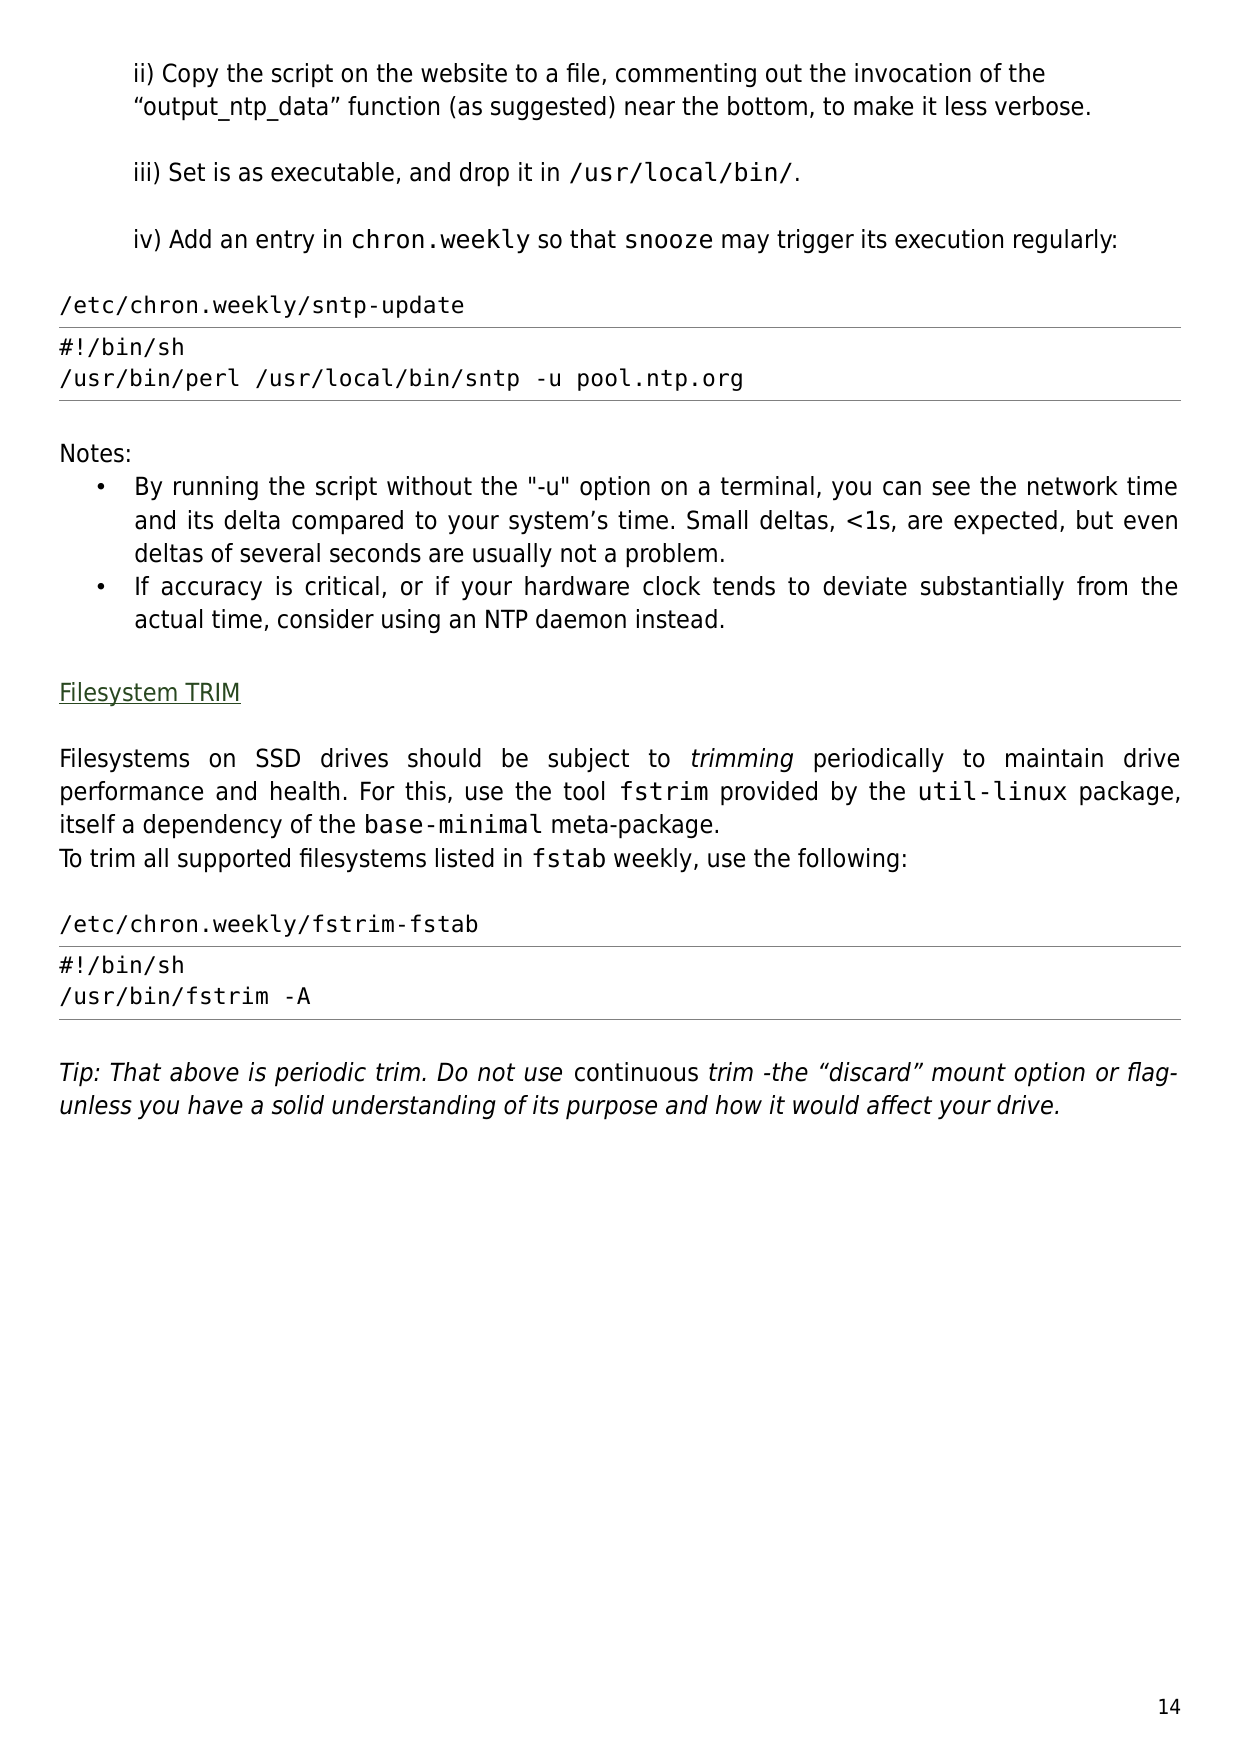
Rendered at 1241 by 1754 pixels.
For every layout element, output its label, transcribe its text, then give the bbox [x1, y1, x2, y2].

text iii) Set is as executable, and drop it in /usr/local/bin/. [59, 159, 1181, 188]
text /etc/chron.weekly/sntp-update [59, 292, 1181, 319]
text iv) Add an entry in chron.weekly so that snooze may trigger its execution regularly: [59, 225, 1181, 254]
subtitle Filesystem TRIM [59, 678, 1181, 707]
text Filesystems on SSD drives should be subject to trimming periodically to maintain drive performance and health. For this, use the tool fstrim provided by the util-linux package, itself a dependency of the base-minimal meta-package. [59, 744, 1181, 840]
text Tip: That above is periodic trim. Do not use continuous trim -the “discard” mount option or flag- unless you have a solid understanding of its purpose and how it would affect your drive. [59, 1058, 1181, 1121]
text /etc/chron.weekly/fstrim-fstab [59, 911, 1181, 937]
text /usr/bin/perl /usr/local/bin/sntp -u pool.ntp.org [59, 364, 1181, 391]
text #!/bin/sh [59, 952, 1181, 979]
text #!/bin/sh [59, 333, 1181, 361]
text /usr/bin/fstrim -A [59, 983, 1181, 1010]
text To trim all supported filesystems listed in fstab weekly, use the following: [59, 844, 1181, 873]
text Notes: [59, 439, 1181, 468]
list If accuracy is critical, or if your hardware clock tends to deviate substantially from the actual time, consider using an NTP daemon instead. [97, 572, 1181, 635]
text “output_ntp_data” function (as suggested) near the bottom, to make it less verbose. [59, 92, 1181, 121]
text ii) Copy the script on the website to a file, commenting out the invocation of the [59, 59, 1181, 88]
list By running the script without the "-u" option on a terminal, you can see the network time and its delta compared to your system’s time. Small deltas, <1s, are expected, but even deltas of several seconds are usually not a problem. [97, 473, 1181, 568]
